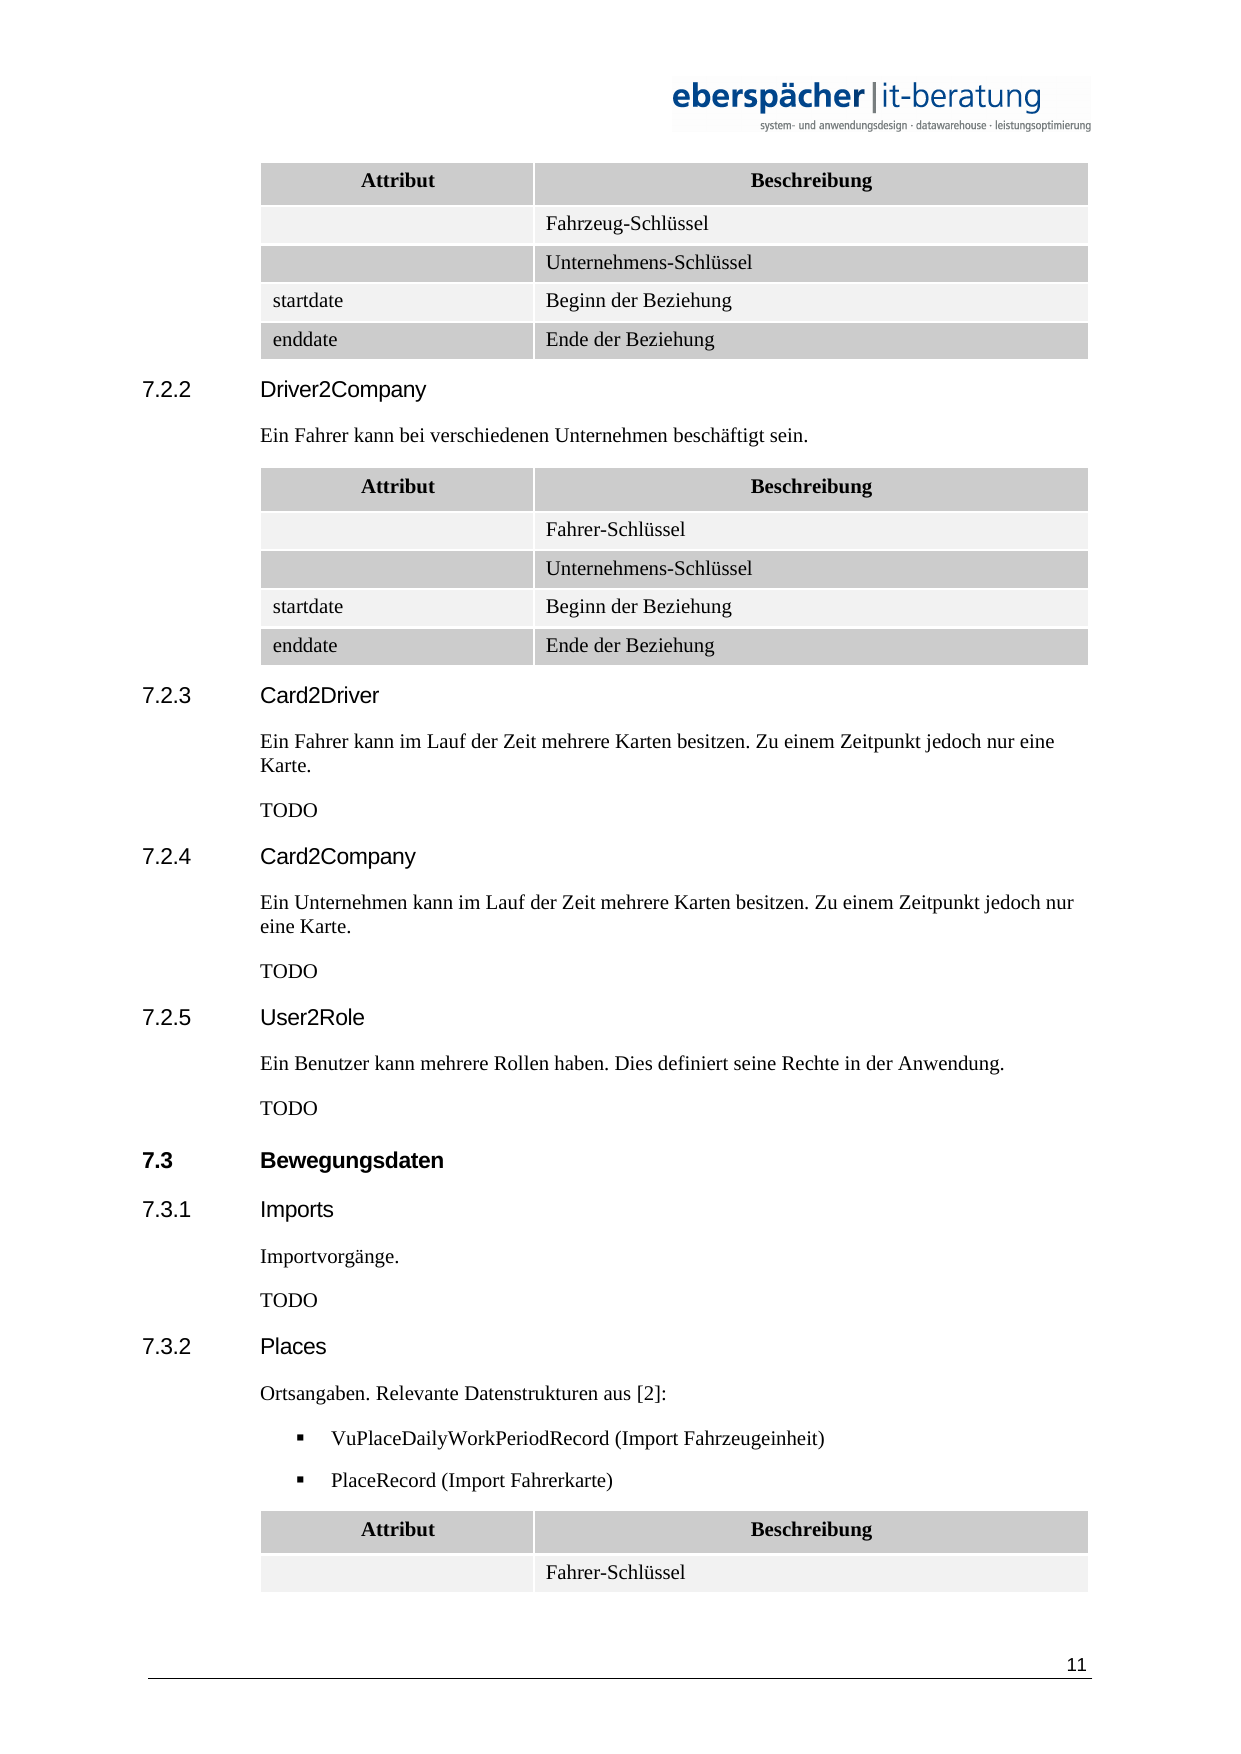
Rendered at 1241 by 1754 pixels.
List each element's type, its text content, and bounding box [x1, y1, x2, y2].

table_cell Fahrer-Schlüssel [535, 1556, 1088, 1592]
text Importvorgänge. [260, 1243, 1090, 1268]
table_cell [261, 513, 533, 549]
table_cell [261, 246, 533, 282]
table_cell Ende der Beziehung [535, 323, 1088, 359]
table_cell startdate [261, 284, 533, 321]
table_cell Unternehmens-Schlüssel [535, 246, 1088, 282]
text TODO [260, 1096, 1090, 1120]
text TODO [260, 798, 1090, 822]
list PlaceRecord (Import Fahrerkarte) [295, 1468, 1019, 1492]
subtitle Card2Company [142, 843, 1090, 869]
table_cell enddate [261, 323, 533, 359]
text Ein Benutzer kann mehrere Rollen haben. Dies definiert seine Rechte in der Anwendung. [260, 1051, 1090, 1075]
picture [672, 76, 1091, 132]
subtitle User2Role [142, 1004, 1090, 1030]
table_header Attribut [261, 1511, 533, 1553]
table_cell Beginn der Beziehung [535, 590, 1088, 626]
table_cell Unternehmens-Schlüssel [535, 551, 1088, 588]
text TODO [260, 1288, 1090, 1312]
table_header Beschreibung [535, 468, 1088, 511]
table_header Attribut [261, 163, 533, 205]
table_cell enddate [261, 629, 533, 665]
subtitle Driver2Company [142, 376, 1090, 402]
subtitle Places [142, 1333, 1090, 1360]
subtitle Imports [142, 1196, 1090, 1223]
text Ein Fahrer kann bei verschiedenen Unternehmen beschäftigt sein. [260, 423, 1090, 447]
text TODO [260, 959, 1090, 983]
text Ortsangaben. Relevante Datenstrukturen aus [2]: [260, 1381, 1090, 1404]
text Ein Unternehmen kann im Lauf der Zeit mehrere Karten besitzen. Zu einem Zeitpunkt jedoch nur eine Karte. [260, 890, 1090, 938]
table_cell Beginn der Beziehung [535, 284, 1088, 321]
table_cell [261, 1556, 533, 1592]
subtitle Card2Driver [142, 682, 1090, 708]
table_cell startdate [261, 590, 533, 626]
text Ein Fahrer kann im Lauf der Zeit mehrere Karten besitzen. Zu einem Zeitpunkt jedoch nur eine Karte. [260, 729, 1090, 777]
list VuPlaceDailyWorkPeriodRecord (Import Fahrzeugeinheit) [295, 1425, 1019, 1449]
table_cell [261, 551, 533, 588]
table_header Beschreibung [535, 163, 1088, 205]
table_header Attribut [261, 468, 533, 511]
table_cell [261, 207, 533, 243]
table_cell Fahrzeug-Schlüssel [535, 207, 1088, 243]
table_cell Fahrer-Schlüssel [535, 513, 1088, 549]
table_header Beschreibung [535, 1511, 1088, 1553]
subtitle Bewegungsdaten [142, 1147, 1090, 1173]
table_cell Ende der Beziehung [535, 629, 1088, 665]
